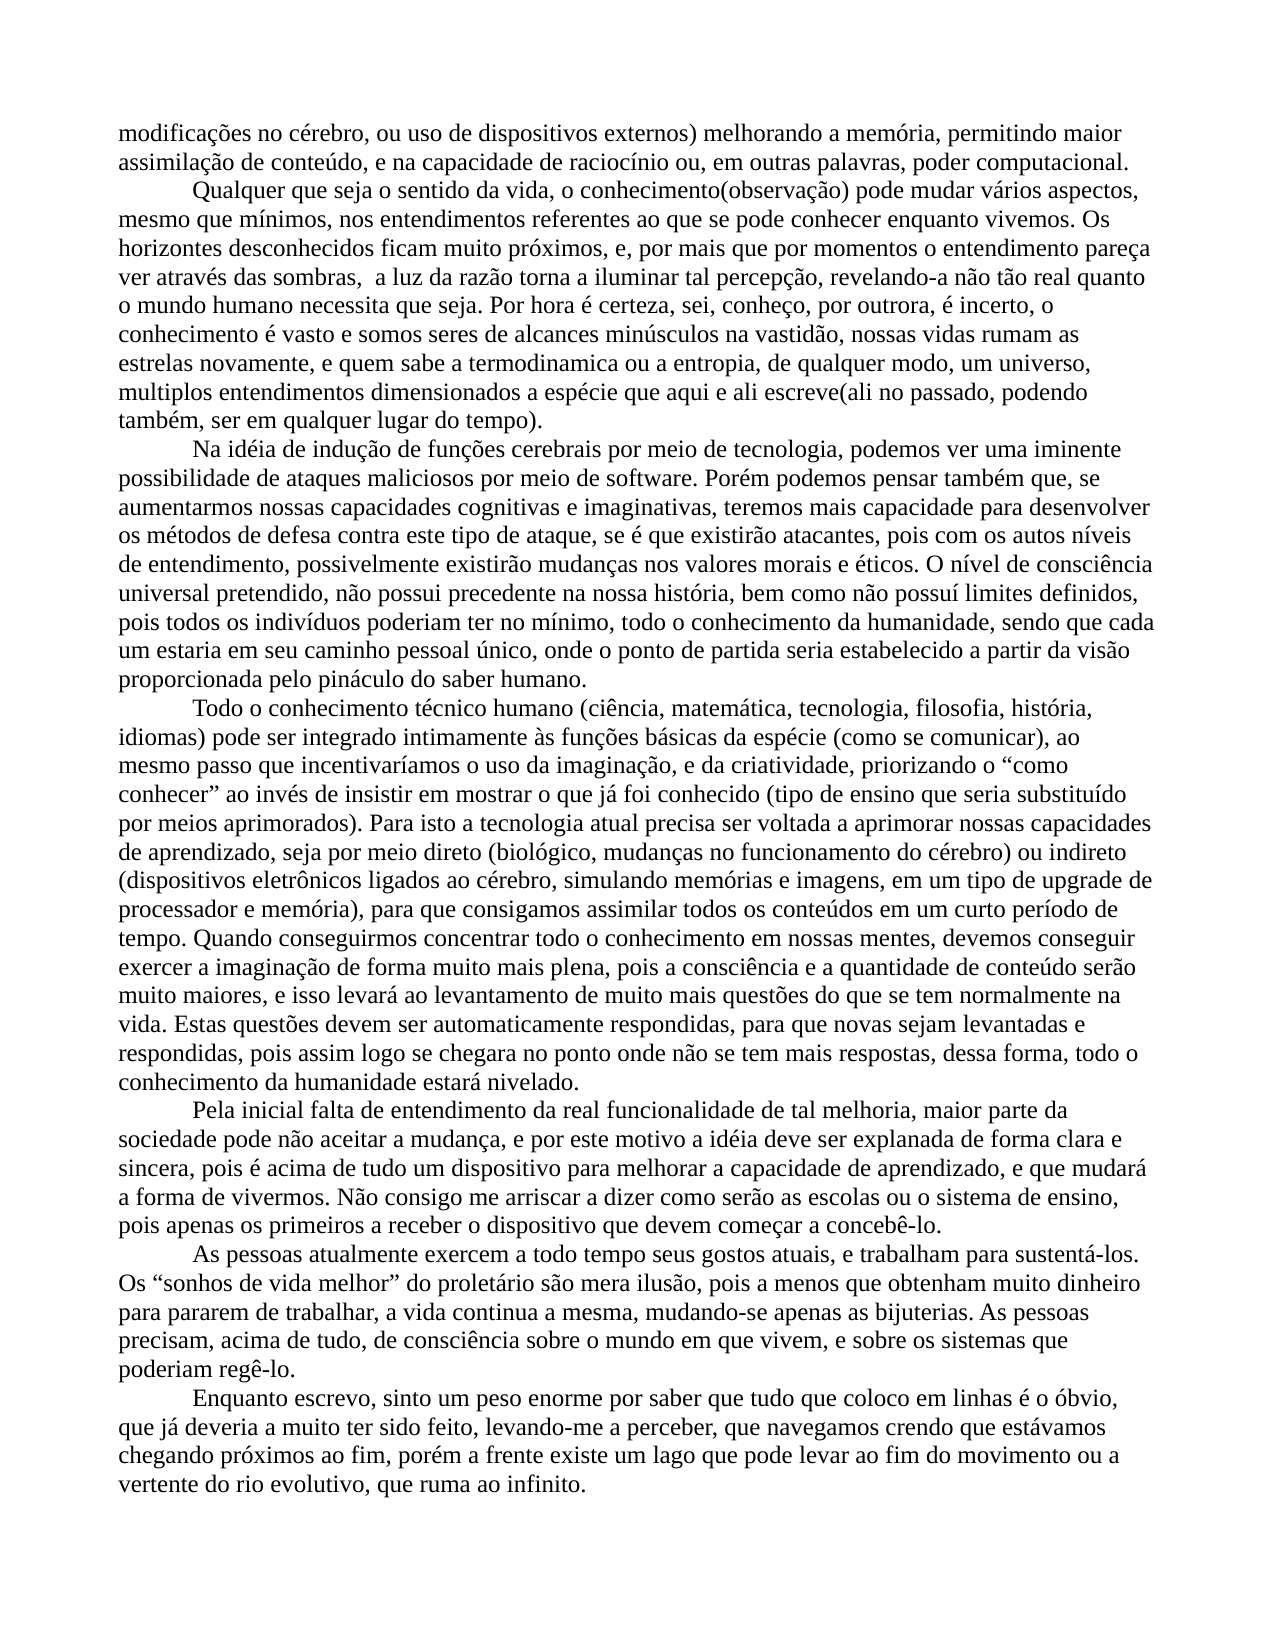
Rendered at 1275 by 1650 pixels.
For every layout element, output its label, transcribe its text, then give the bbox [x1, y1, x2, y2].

text As pessoas atualmente exercem a todo tempo seus gostos atuais, e trabalham para sustentá-los. Os “sonhos de vida melhor” do proletário são mera ilusão, pois a menos que obtenham muito dinheiro para pararem de trabalhar, a vida continua a mesma, mudando-se apenas as bijuterias. As pessoas precisam, acima de tudo, de consciência sobre o mundo em que vivem, e sobre os sistemas que poderiam regê-lo. [118, 1239, 1157, 1383]
text Na idéia de indução de funções cerebrais por meio de tecnologia, podemos ver uma iminente possibilidade de ataques maliciosos por meio de software. Porém podemos pensar também que, se aumentarmos nossas capacidades cognitivas e imaginativas, teremos mais capacidade para desenvolver os métodos de defesa contra este tipo de ataque, se é que existirão atacantes, pois com os autos níveis de entendimento, possivelmente existirão mudanças nos valores morais e éticos. O nível de consciência universal pretendido, não possui precedente na nossa história, bem como não possuí limites definidos, pois todos os indivíduos poderiam ter no mínimo, todo o conhecimento da humanidade, sendo que cada um estaria em seu caminho pessoal único, onde o ponto de partida seria estabelecido a partir da visão proporcionada pelo pináculo do saber humano. [118, 434, 1157, 693]
text Qualquer que seja o sentido da vida, o conhecimento(observação) pode mudar vários aspectos, mesmo que mínimos, nos entendimentos referentes ao que se pode conhecer enquanto vivemos. Os horizontes desconhecidos ficam muito próximos, e, por mais que por momentos o entendimento pareça ver através das sombras, a luz da razão torna a iluminar tal percepção, revelando-a não tão real quanto o mundo humano necessita que seja. Por hora é certeza, sei, conheço, por outrora, é incerto, o conhecimento é vasto e somos seres de alcances minúsculos na vastidão, nossas vidas rumam as estrelas novamente, e quem sabe a termodinamica ou a entropia, de qualquer modo, um universo, multiplos entendimentos dimensionados a espécie que aqui e ali escreve(ali no passado, podendo também, ser em qualquer lugar do tempo). [118, 176, 1157, 434]
text modificações no cérebro, ou uso de dispositivos externos) melhorando a memória, permitindo maior assimilação de conteúdo, e na capacidade de raciocínio ou, em outras palavras, poder computacional. [118, 118, 1157, 176]
text Enquanto escrevo, sinto um peso enorme por saber que tudo que coloco em linhas é o óbvio, que já deveria a muito ter sido feito, levando-me a perceber, que navegamos crendo que estávamos chegando próximos ao fim, porém a frente existe um lago que pode levar ao fim do movimento ou a vertente do rio evolutivo, que ruma ao infinito. [118, 1383, 1157, 1498]
text Todo o conhecimento técnico humano (ciência, matemática, tecnologia, filosofia, história, idiomas) pode ser integrado intimamente às funções básicas da espécie (como se comunicar), ao mesmo passo que incentivaríamos o uso da imaginação, e da criatividade, priorizando o “como conhecer” ao invés de insistir em mostrar o que já foi conhecido (tipo de ensino que seria substituído por meios aprimorados). Para isto a tecnologia atual precisa ser voltada a aprimorar nossas capacidades de aprendizado, seja por meio direto (biológico, mudanças no funcionamento do cérebro) ou indireto (dispositivos eletrônicos ligados ao cérebro, simulando memórias e imagens, em um tipo de upgrade de processador e memória), para que consigamos assimilar todos os conteúdos em um curto período de tempo. Quando conseguirmos concentrar todo o conhecimento em nossas mentes, devemos conseguir exercer a imaginação de forma muito mais plena, pois a consciência e a quantidade de conteúdo serão muito maiores, e isso levará ao levantamento de muito mais questões do que se tem normalmente na vida. Estas questões devem ser automaticamente respondidas, para que novas sejam levantadas e respondidas, pois assim logo se chegara no ponto onde não se tem mais respostas, dessa forma, todo o conhecimento da humanidade estará nivelado. [118, 693, 1157, 1096]
text Pela inicial falta de entendimento da real funcionalidade de tal melhoria, maior parte da sociedade pode não aceitar a mudança, e por este motivo a idéia deve ser explanada de forma clara e sincera, pois é acima de tudo um dispositivo para melhorar a capacidade de aprendizado, e que mudará a forma de vivermos. Não consigo me arriscar a dizer como serão as escolas ou o sistema de ensino, pois apenas os primeiros a receber o dispositivo que devem começar a concebê-lo. [118, 1096, 1157, 1239]
